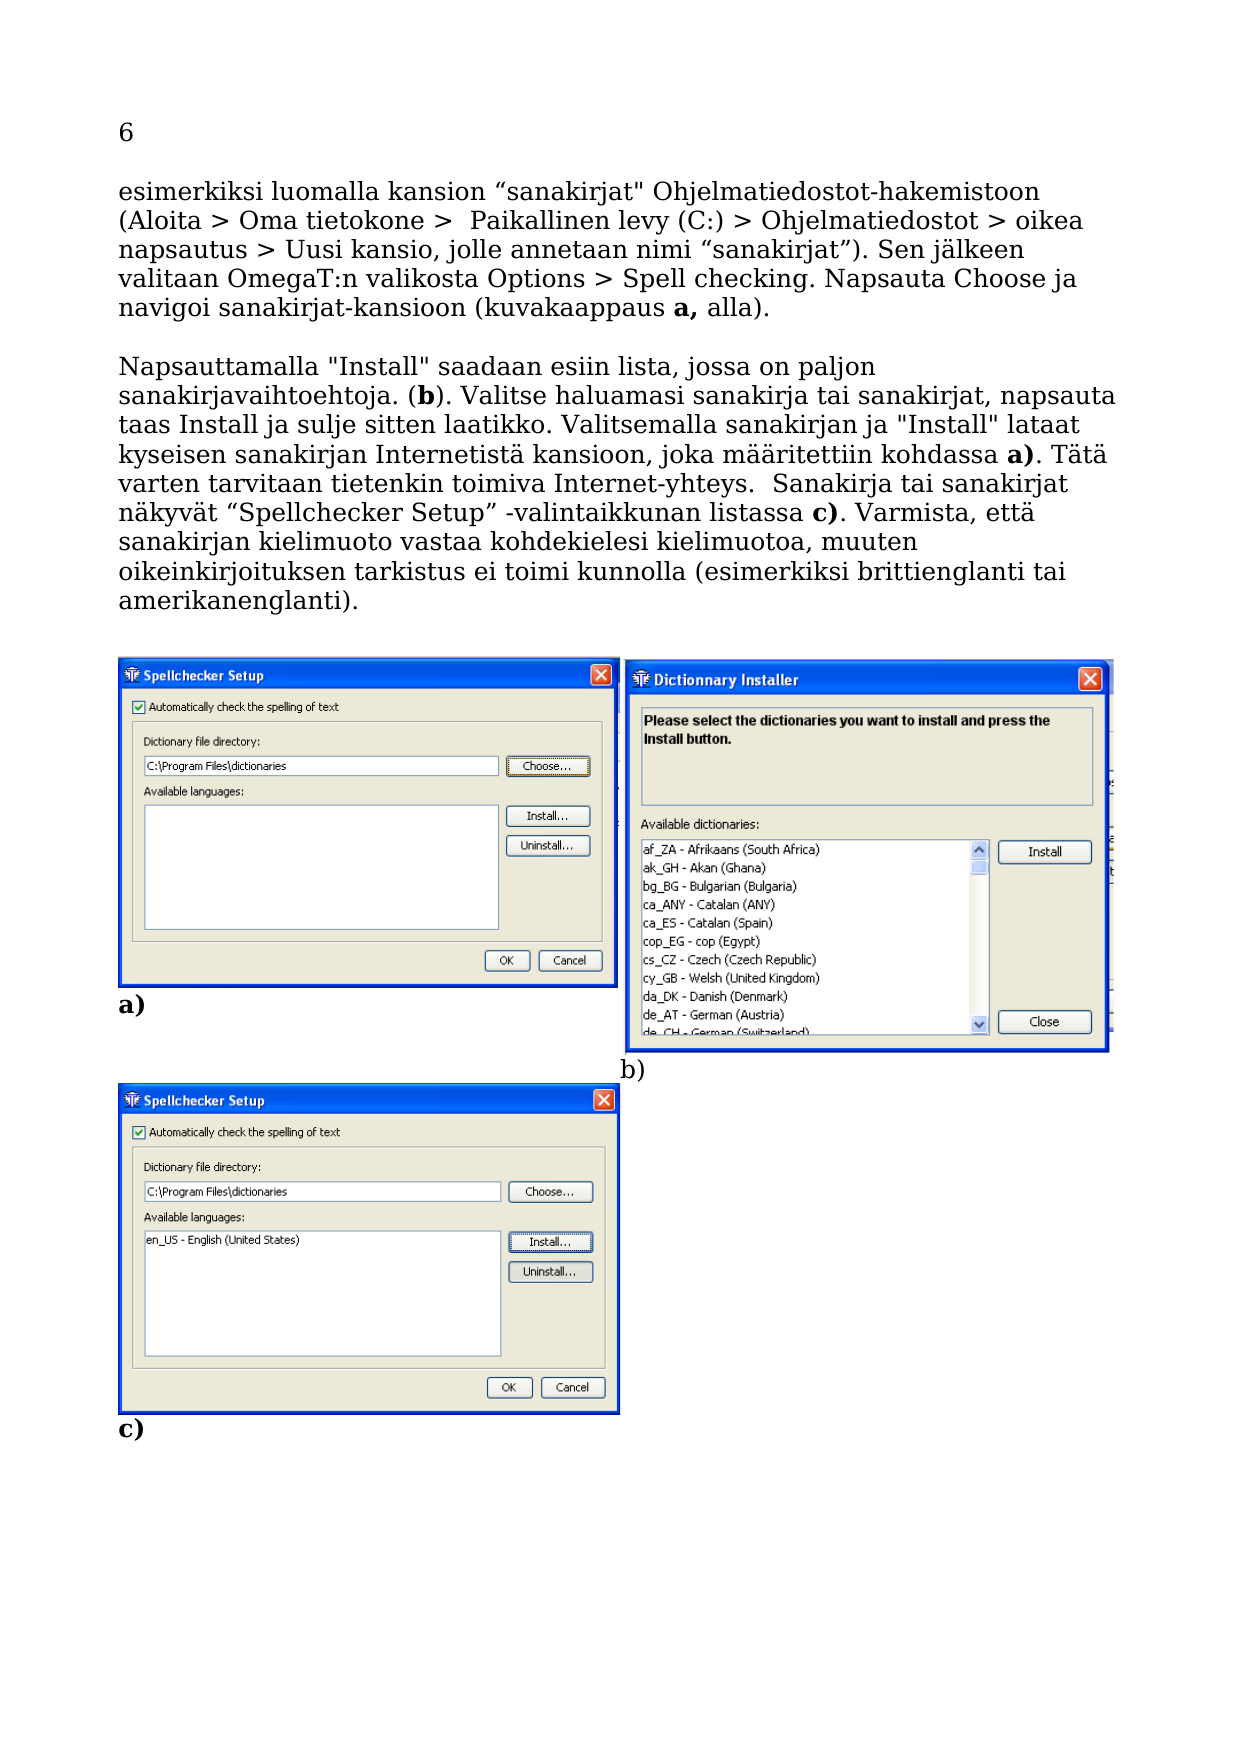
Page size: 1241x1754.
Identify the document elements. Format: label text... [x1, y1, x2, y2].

picture [623, 659, 1114, 1055]
text esimerkiksi luomalla kansion “sanakirjat" Ohjelmatiedostot-hakemistoon (Aloita > Oma tietokone > Paikallinen levy (C:) > Ohjelmatiedostot > oikea napsautus > Uusi kansio, jolle annetaan nimi “sanakirjat”). Sen jälkeen valitaan OmegaT:n valikosta Options > Spell checking. Napsauta Choose ja navigoi sanakirjat-kansioon (kuvakaappaus a, alla). Napsauttamalla "Install" saadaan esiin lista, jossa on paljon sanakirjavaihtoehtoja. (b). Valitse haluamasi sanakirja tai sanakirjat, napsauta taas Install ja sulje sitten laatikko. Valitsemalla sanakirjan ja "Install" lataat kyseisen sanakirjan Internetistä kansioon, joka määritettiin kohdassa a). Tätä varten tarvitaan tietenkin toimiva Internet-yhteys. Sanakirja tai sanakirjat näkyvät “Spellchecker Setup” -valintaikkunan listassa c). Varmista, että sanakirjan kielimuoto vastaa kohdekielesi kielimuotoa, muuten oikeinkirjoituksen tarkistus ei toimi kunnolla (esimerkiksi brittienglanti tai amerikanenglanti). [118, 177, 1122, 644]
table_cell [620, 1084, 1122, 1449]
picture [118, 1083, 621, 1415]
table_header b) [620, 660, 1122, 1084]
table_cell c) [118, 1415, 620, 1449]
picture [118, 656, 621, 991]
table_header a) [118, 991, 620, 1083]
